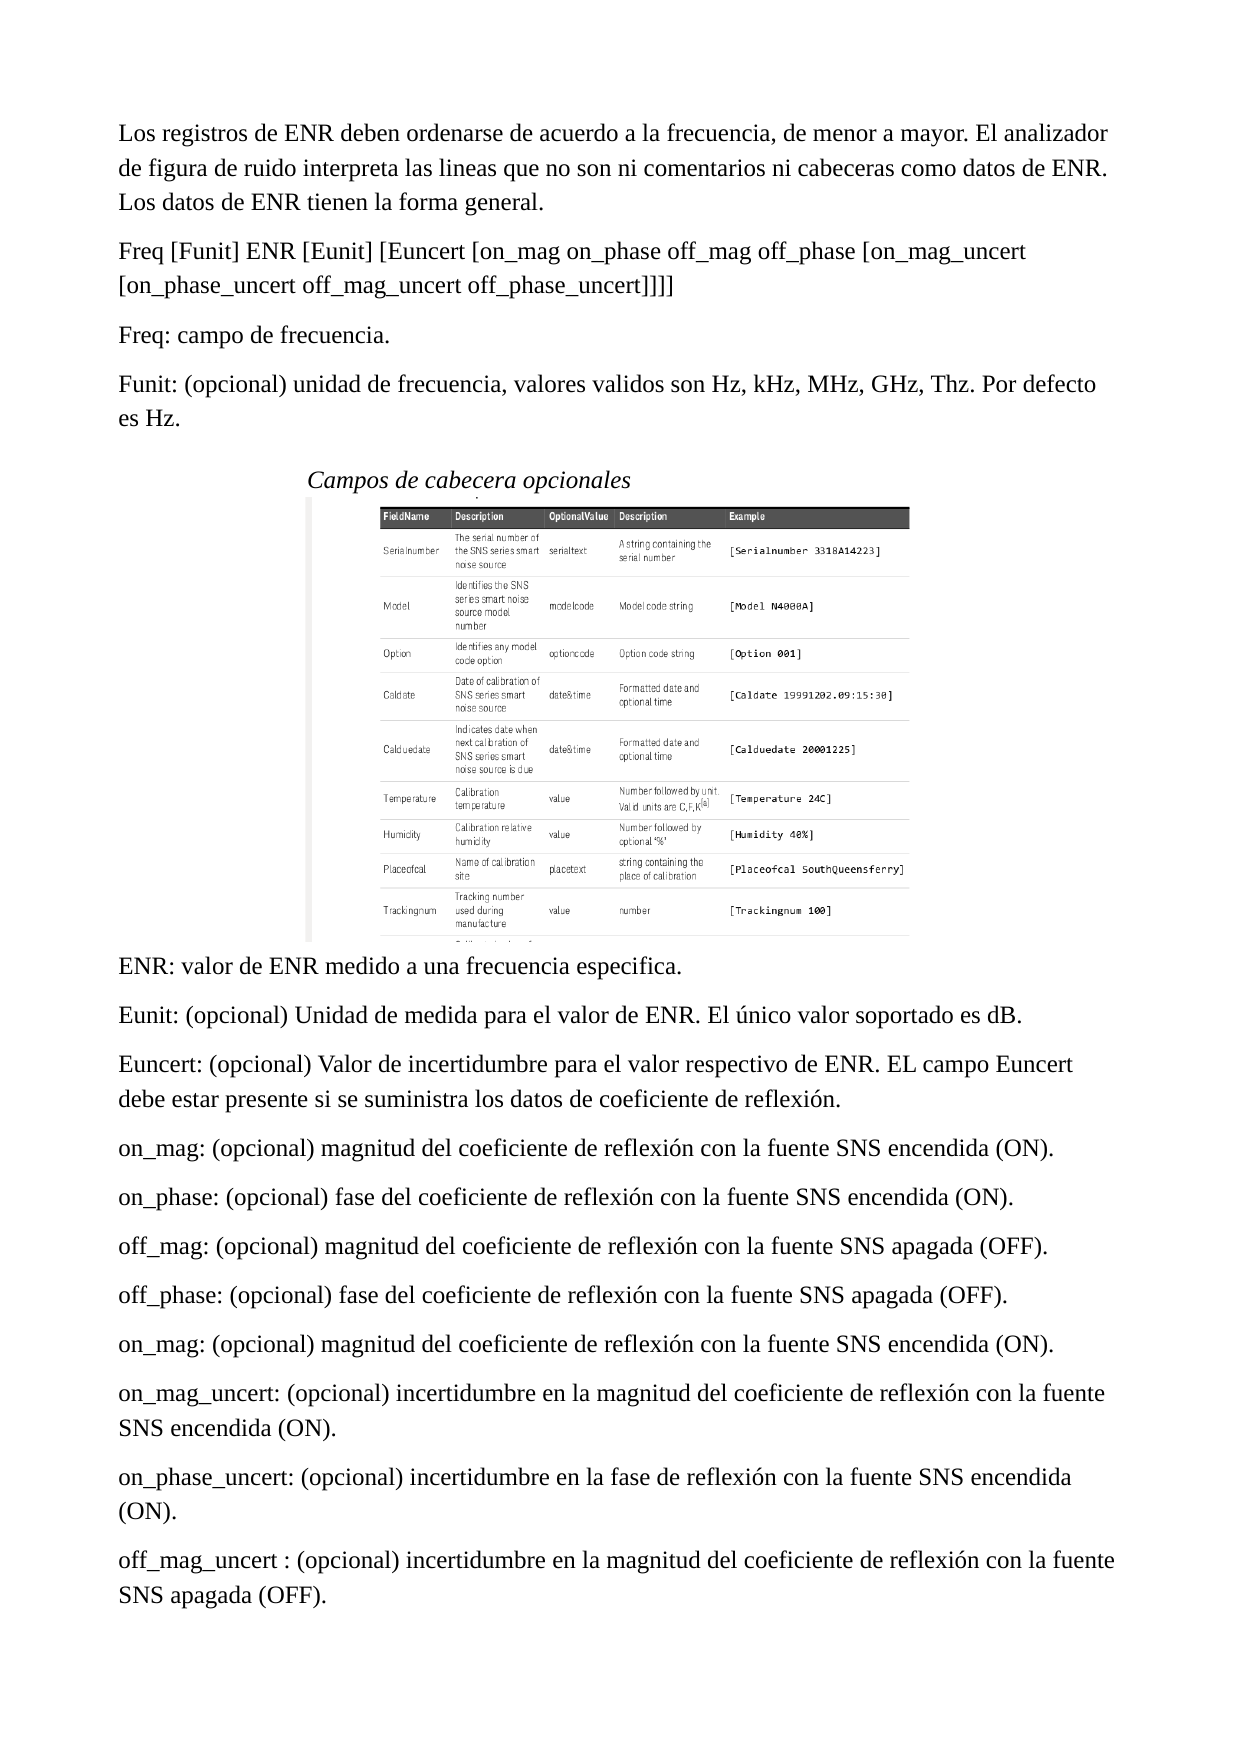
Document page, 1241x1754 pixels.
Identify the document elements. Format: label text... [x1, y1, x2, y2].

text Freq [Funit] ENR [Eunit] [Euncert [on_mag on_phase off_mag off_phase [on_mag_uncert [on_phase_uncert off_mag_uncert off_phase_uncert]]]] [118, 236, 1122, 299]
text off_phase: (opcional) fase del coeficiente de reflexión con la fuente SNS apagada (OFF). [118, 1280, 1122, 1309]
text Freq: campo de frecuencia. [118, 320, 1122, 348]
text Campos de cabecera opcionales [307, 465, 933, 493]
text on_phase_uncert: (opcional) incertidumbre en la fase de reflexión con la fuente SNS encendida (ON). [118, 1462, 1122, 1525]
text Euncert: (opcional) Valor de incertidumbre para el valor respectivo de ENR. EL campo Euncert debe estar presente si se suministra los datos de coeficiente de reflexión. [118, 1049, 1122, 1112]
text on_mag: (opcional) magnitud del coeficiente de reflexión con la fuente SNS encendida (ON). [118, 1329, 1122, 1358]
text ENR: valor de ENR medido a una frecuencia especifica. [118, 951, 1122, 980]
text off_mag: (opcional) magnitud del coeficiente de reflexión con la fuente SNS apagada (OFF). [118, 1231, 1122, 1260]
text on_phase: (opcional) fase del coeficiente de reflexión con la fuente SNS encendida (ON). [118, 1182, 1122, 1211]
text on_mag: (opcional) magnitud del coeficiente de reflexión con la fuente SNS encendida (ON). [118, 1133, 1122, 1162]
text on_mag_uncert: (opcional) incertidumbre en la magnitud del coeficiente de reflexión con la fuente SNS encendida (ON). [118, 1378, 1122, 1441]
text Funit: (opcional) unidad de frecuencia, valores validos son Hz, kHz, MHz, GHz, Thz. Por defecto es Hz. [118, 369, 1122, 432]
text off_mag_uncert : (opcional) incertidumbre en la magnitud del coeficiente de reflexión con la fuente SNS apagada (OFF). [118, 1545, 1122, 1608]
text Los registros de ENR deben ordenarse de acuerdo a la frecuencia, de menor a mayor. El analizador de figura de ruido interpreta las lineas que no son ni comentarios ni cabeceras como datos de ENR. Los datos de ENR tienen la forma general. [118, 118, 1122, 216]
picture [305, 497, 932, 942]
text Eunit: (opcional) Unidad de medida para el valor de ENR. El único valor soportado es dB. [118, 1000, 1122, 1029]
